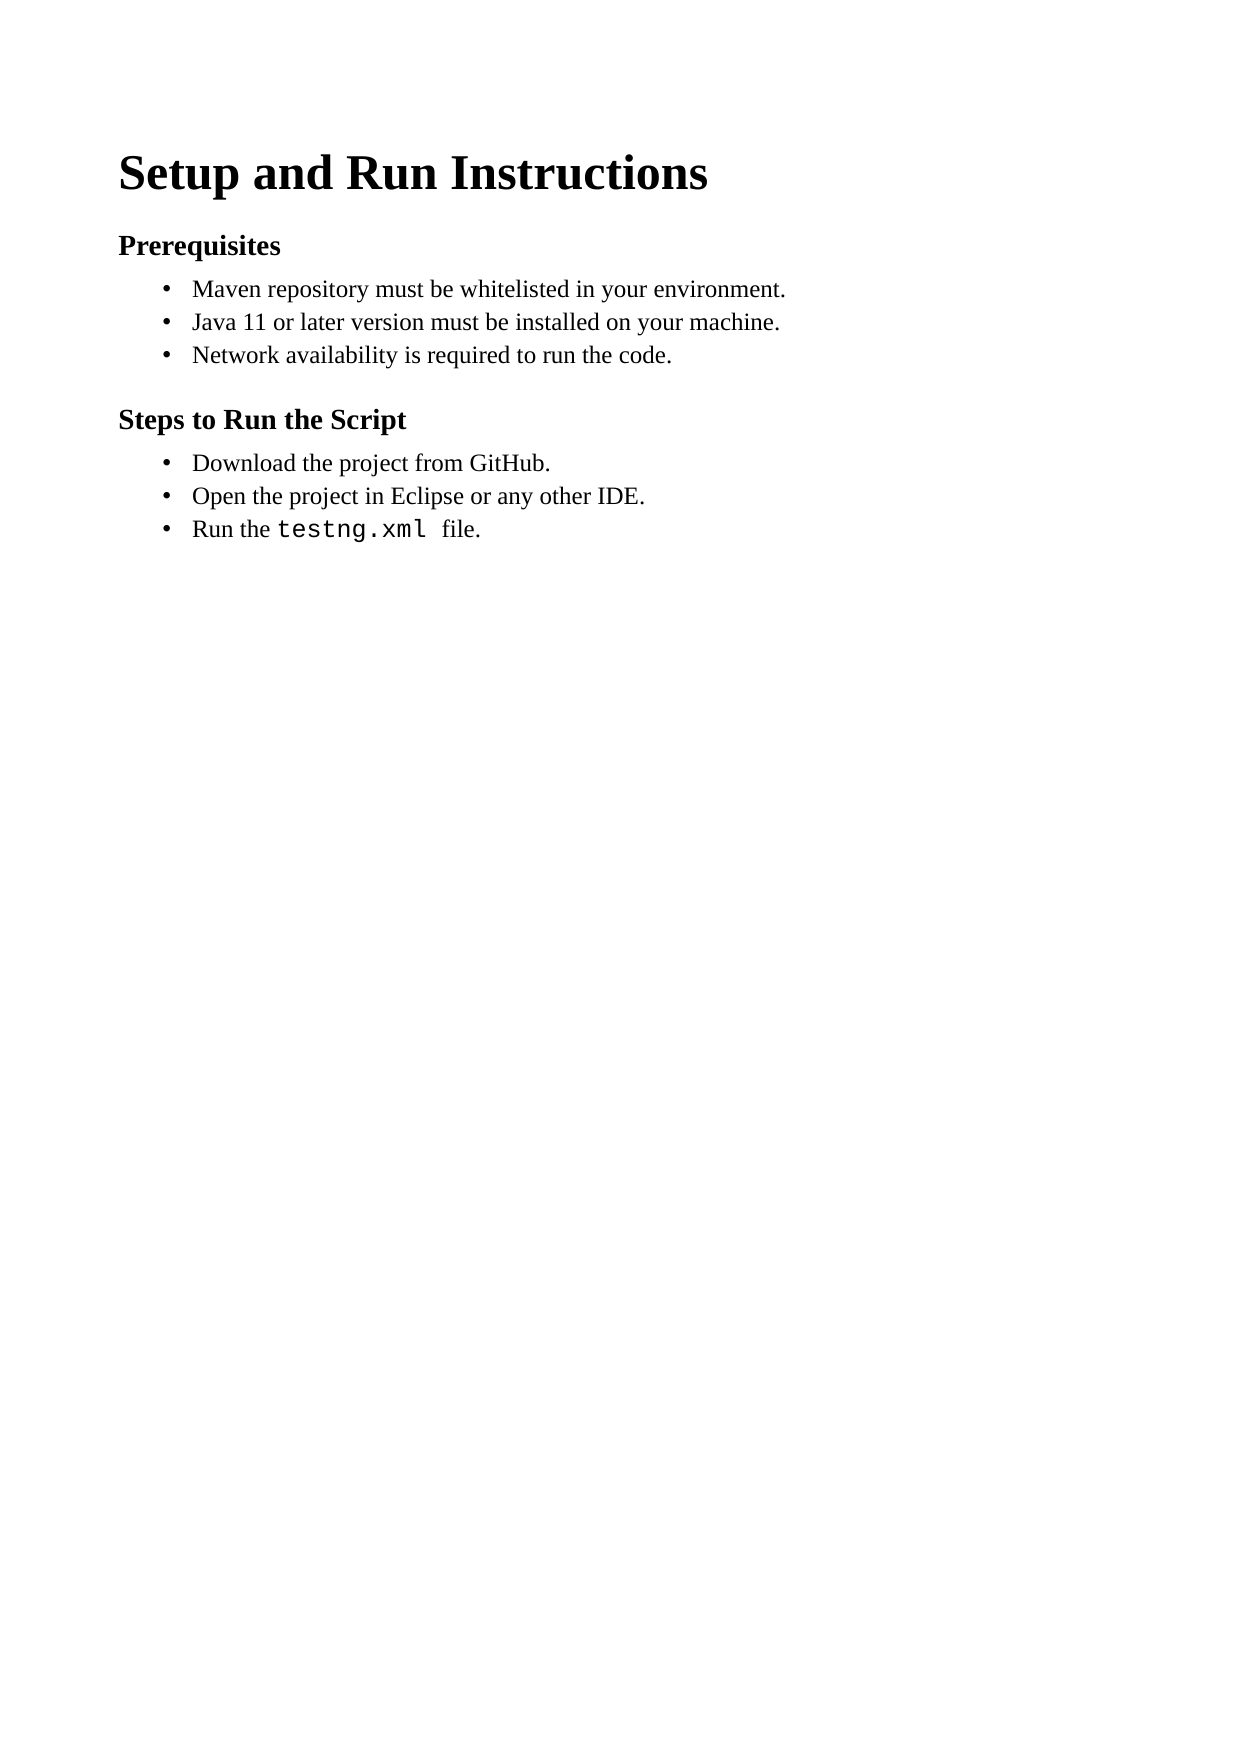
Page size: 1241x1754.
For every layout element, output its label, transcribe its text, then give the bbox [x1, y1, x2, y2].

list Network availability is required to run the code. [162, 340, 1122, 368]
list Run the testng.xml file. [162, 514, 1122, 545]
subtitle Steps to Run the Script [118, 402, 1122, 436]
list Maven repository must be whitelisted in your environment. [162, 274, 1122, 302]
list Java 11 or later version must be installed on your machine. [162, 307, 1122, 336]
list Open the project in Eclipse or any other IDE. [162, 481, 1122, 510]
subtitle Prerequisites [118, 228, 1122, 261]
subtitle Setup and Run Instructions [118, 143, 1122, 201]
list Download the project from GitHub. [162, 448, 1122, 477]
